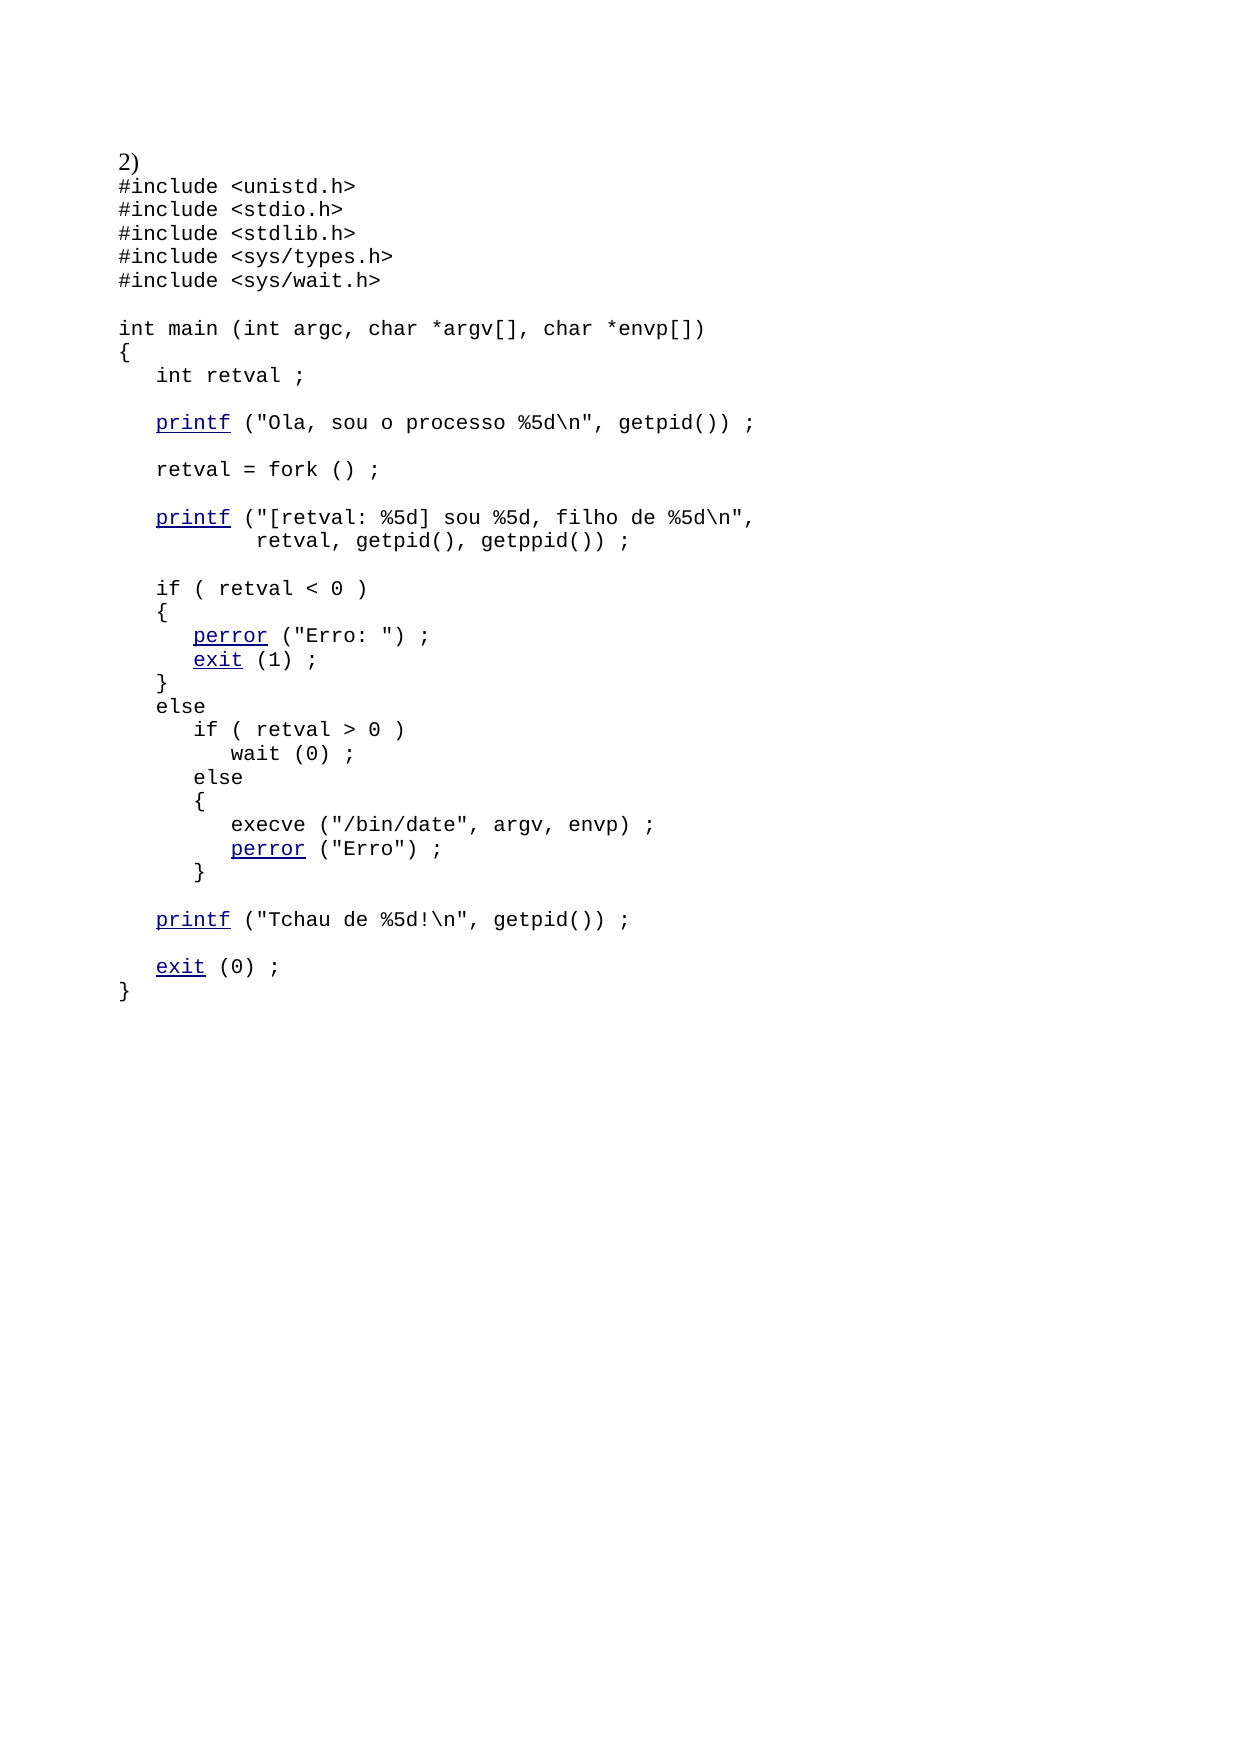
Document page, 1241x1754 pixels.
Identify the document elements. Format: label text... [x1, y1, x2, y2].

text retval = fork () ; [118, 459, 1122, 483]
text if ( retval < 0 ) [118, 578, 1122, 601]
text printf ("Tchau de %5d!\n", getpid()) ; [118, 909, 1122, 932]
text else [118, 767, 1122, 790]
text printf ("[retval: %5d] sou %5d, filho de %5d\n", [118, 507, 1122, 530]
text exit (0) ; [118, 956, 1122, 979]
text if ( retval > 0 ) [118, 719, 1122, 743]
text else [118, 696, 1122, 719]
text { [118, 341, 1122, 365]
text retval, getpid(), getppid()) ; [118, 530, 1122, 554]
text perror ("Erro: ") ; [118, 625, 1122, 648]
text #include <stdio.h> [118, 199, 1122, 223]
text printf ("Ola, sou o processo %5d\n", getpid()) ; [118, 412, 1122, 436]
text execve ("/bin/date", argv, envp) ; [118, 814, 1122, 838]
text } [118, 861, 1122, 885]
text wait (0) ; [118, 743, 1122, 767]
text #include <sys/wait.h> [118, 270, 1122, 294]
text } [118, 979, 1122, 1003]
text #include <sys/types.h> [118, 247, 1122, 270]
text { [118, 601, 1122, 625]
text int main (int argc, char *argv[], char *envp[]) [118, 317, 1122, 341]
text #include <stdlib.h> [118, 223, 1122, 247]
text #include <unistd.h> [118, 176, 1122, 199]
text 2) [118, 147, 1122, 176]
text { [118, 790, 1122, 814]
text int retval ; [118, 365, 1122, 388]
text exit (1) ; [118, 648, 1122, 672]
text perror ("Erro") ; [118, 838, 1122, 861]
text } [118, 672, 1122, 696]
